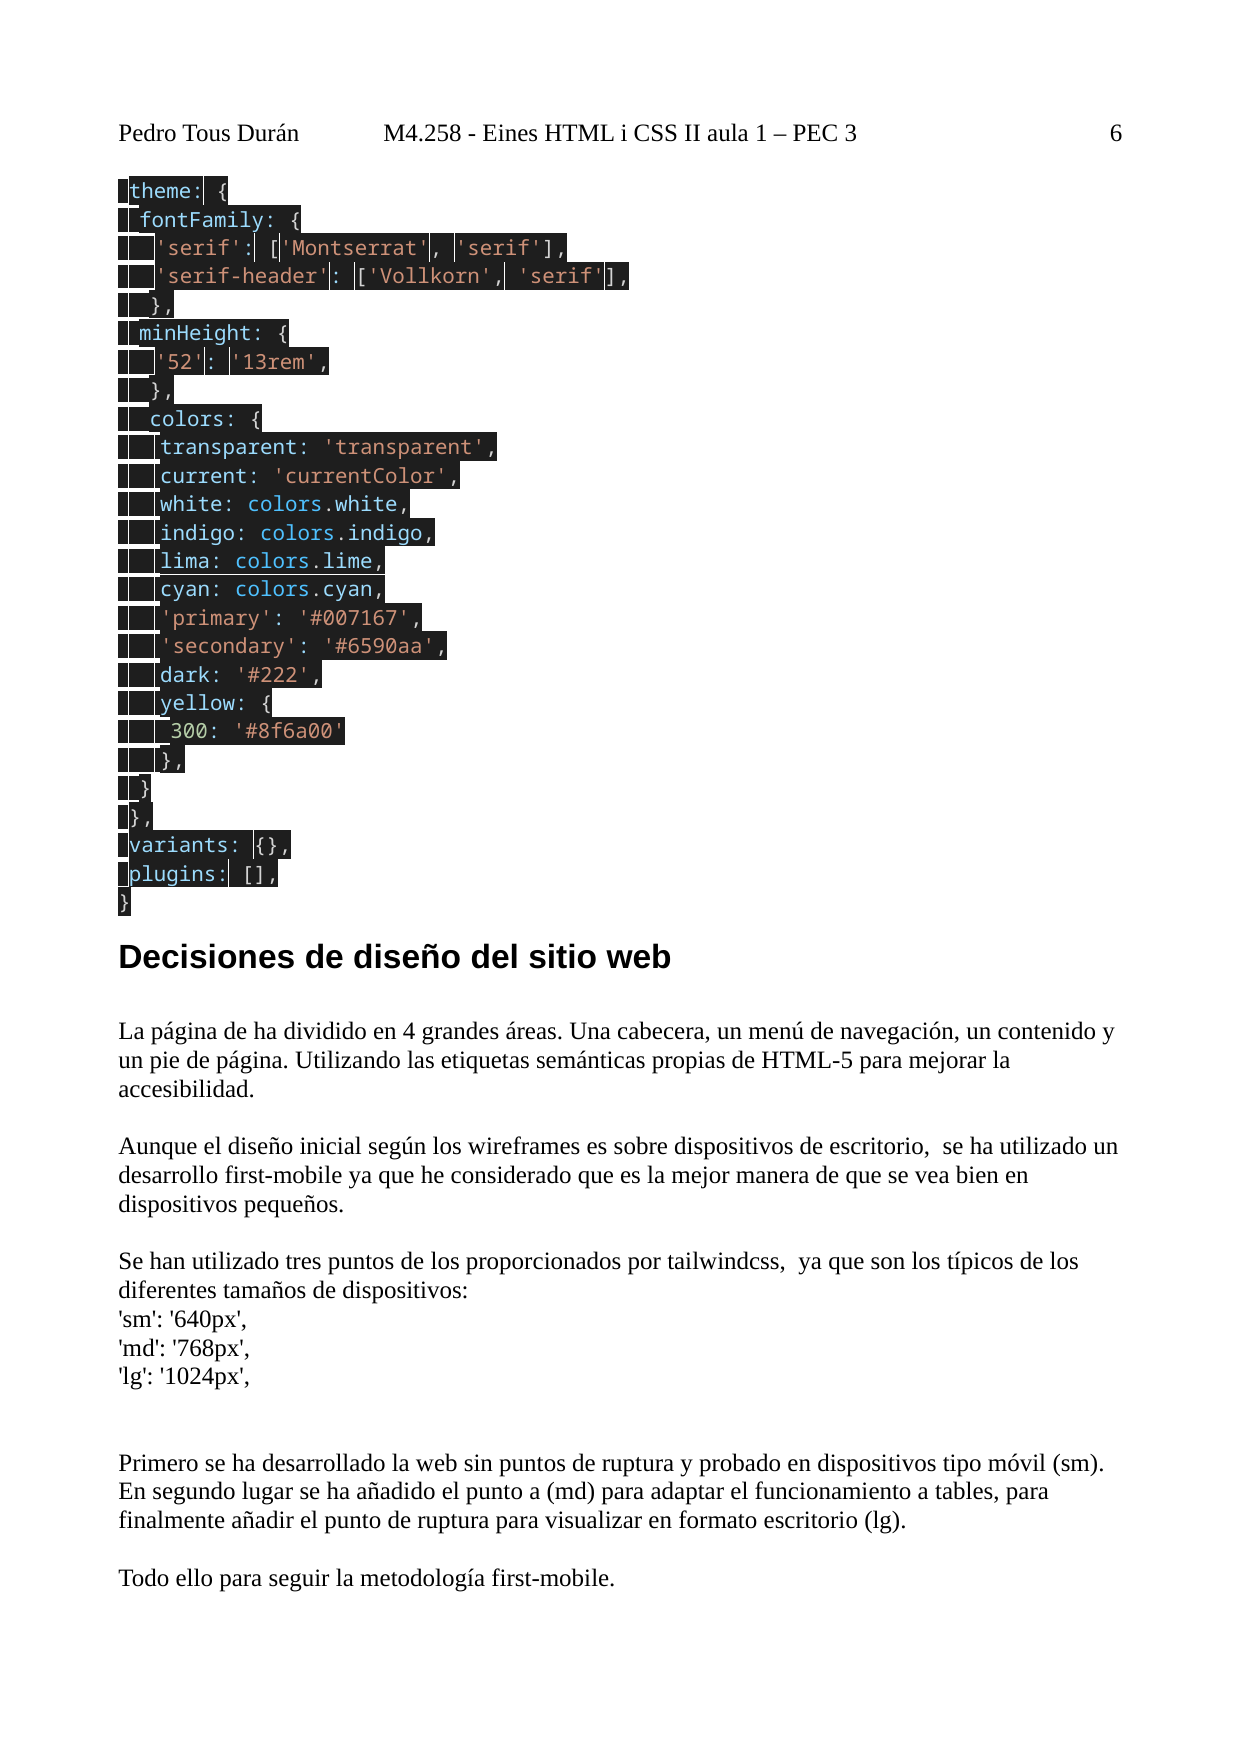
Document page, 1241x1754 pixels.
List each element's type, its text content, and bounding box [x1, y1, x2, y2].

text plugins: [], [118, 859, 1122, 887]
text }, [118, 290, 1122, 318]
text current: 'currentColor', [118, 461, 1122, 489]
text } [118, 887, 1122, 916]
text Aunque el diseño inicial según los wireframes es sobre dispositivos de escritorio, se ha utilizado un desarrollo first-mobile ya que he considerado que es la mejor manera de que se vea bien en dispositivos pequeños. [118, 1131, 1122, 1218]
text theme: { [118, 176, 1122, 205]
text minHeight: { [118, 318, 1122, 347]
text white: colors.white, [118, 489, 1122, 518]
text lima: colors.lime, [118, 546, 1122, 574]
text }, [118, 375, 1122, 404]
text cyan: colors.cyan, [118, 574, 1122, 603]
text 'primary': '#007167', [118, 603, 1122, 631]
subtitle Decisiones de diseño del sitio web [118, 937, 1122, 975]
text 'lg': '1024px', [118, 1361, 1122, 1390]
text dark: '#222', [118, 660, 1122, 688]
text Todo ello para seguir la metodología first-mobile. [118, 1563, 1122, 1591]
text 'secondary': '#6590aa', [118, 631, 1122, 660]
text colors: { [118, 404, 1122, 432]
text 'serif-header': ['Vollkorn', 'serif'], [118, 262, 1122, 290]
text Se han utilizado tres puntos de los proporcionados por tailwindcss, ya que son los típicos de los diferentes tamaños de dispositivos: [118, 1246, 1122, 1304]
text fontFamily: { [118, 205, 1122, 233]
text yellow: { [118, 688, 1122, 717]
text 300: '#8f6a00' [118, 717, 1122, 745]
text }, [118, 802, 1122, 830]
text } [118, 773, 1122, 802]
text Primero se ha desarrollado la web sin puntos de ruptura y probado en dispositivos tipo móvil (sm). En segundo lugar se ha añadido el punto a (md) para adaptar el funcionamiento a tables, para finalmente añadir el punto de ruptura para visualizar en formato escritorio (lg). [118, 1448, 1122, 1534]
text La página de ha dividido en 4 grandes áreas. Una cabecera, un menú de navegación, un contenido y un pie de página. Utilizando las etiquetas semánticas propias de HTML-5 para mejorar la accesibilidad. [118, 1016, 1122, 1103]
text indigo: colors.indigo, [118, 518, 1122, 546]
text transparent: 'transparent', [118, 432, 1122, 461]
text }, [118, 745, 1122, 773]
text 'serif': ['Montserrat', 'serif'], [118, 233, 1122, 262]
text 'md': '768px', [118, 1333, 1122, 1361]
text 'sm': '640px', [118, 1304, 1122, 1333]
text variants: {}, [118, 830, 1122, 859]
text '52': '13rem', [118, 347, 1122, 375]
